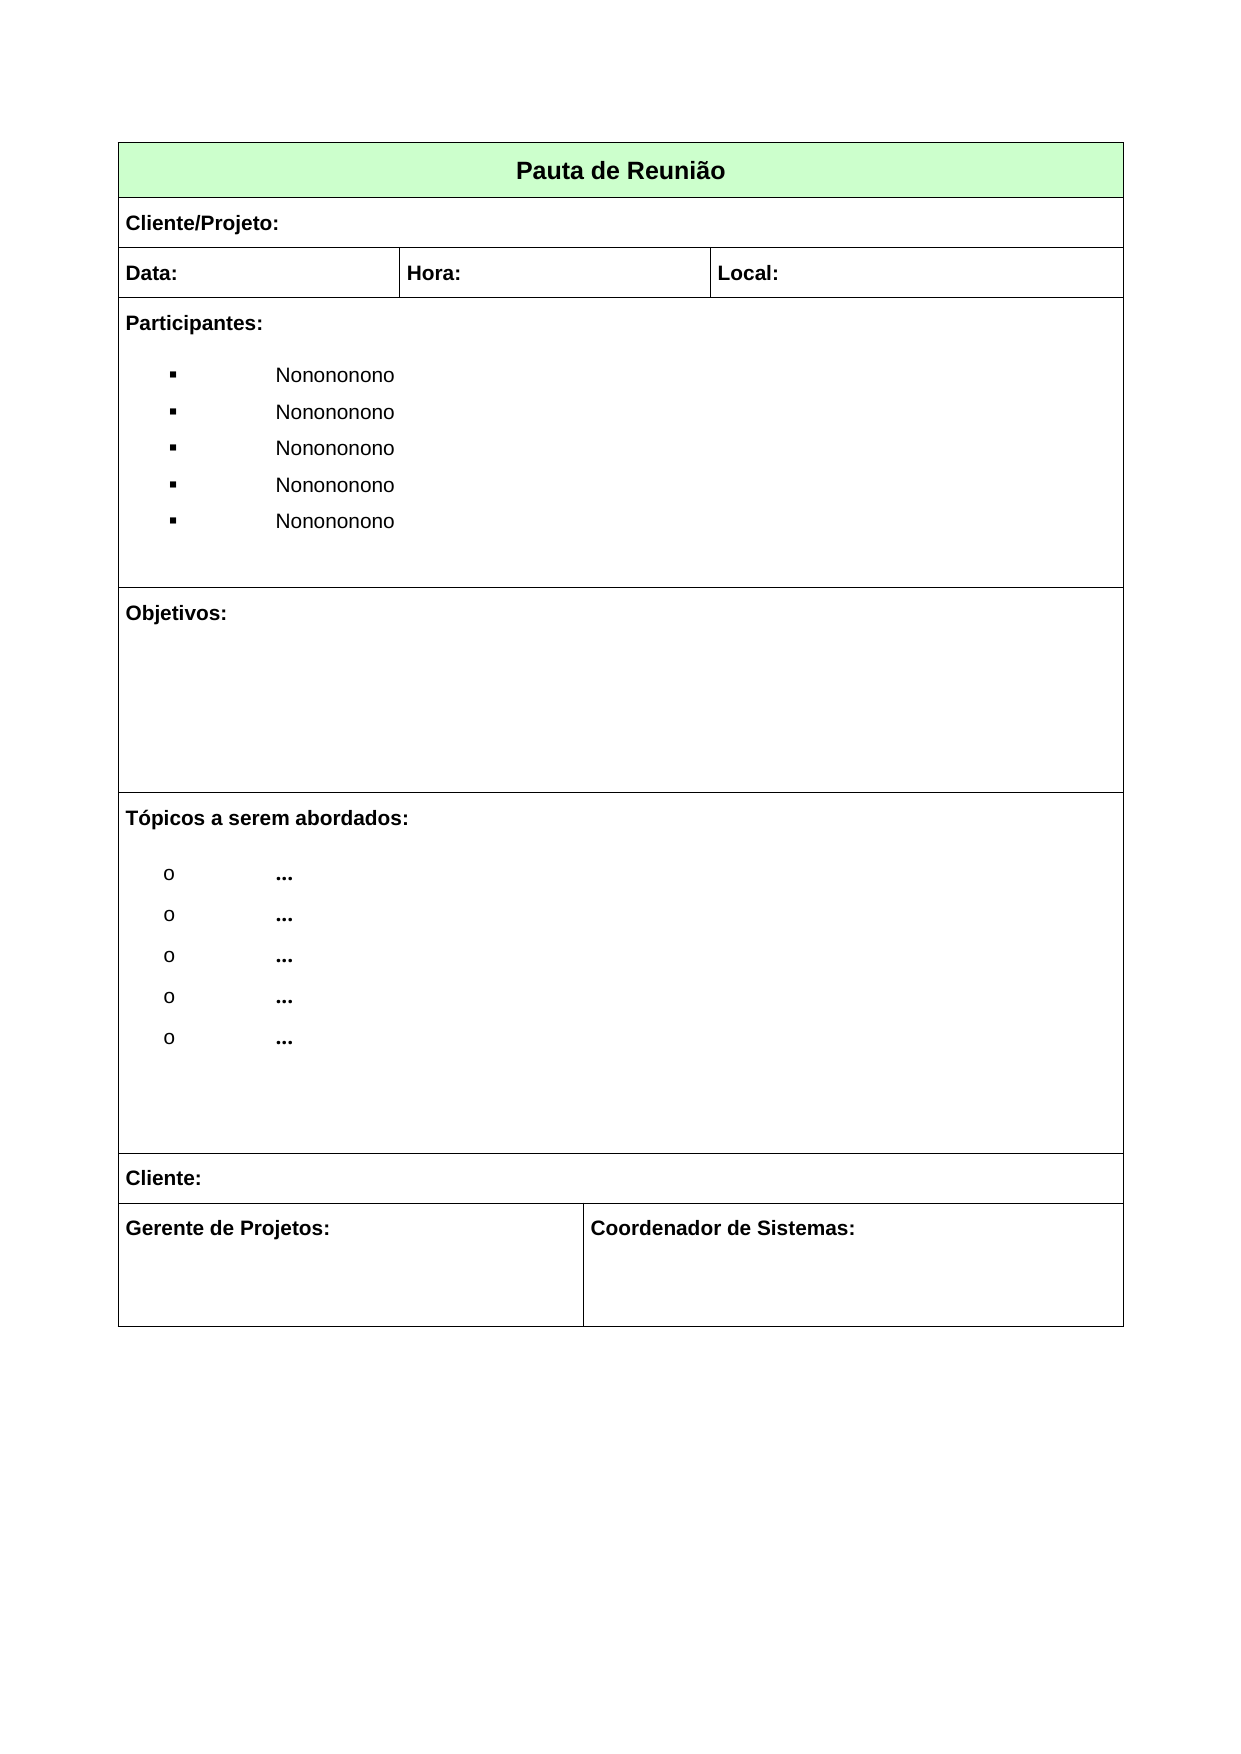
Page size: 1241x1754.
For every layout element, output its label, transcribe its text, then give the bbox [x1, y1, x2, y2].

table_header Pauta de Reunião [119, 143, 1123, 197]
table_cell Gerente de Projetos: [119, 1204, 583, 1326]
table_cell Tópicos a serem abordados: ... ... ... ... ... [119, 793, 1123, 1153]
table_cell Cliente/Projeto: [119, 198, 1123, 247]
table_cell Hora: [400, 248, 710, 297]
table_cell Cliente: [119, 1154, 1123, 1203]
table_cell Participantes: Nonononono Nonononono Nonononono Nonononono Nonononono [119, 298, 1123, 587]
table_cell Data: [119, 248, 399, 297]
table_cell Objetivos: [119, 588, 1123, 792]
table_cell Coordenador de Sistemas: [584, 1204, 1123, 1326]
table_cell Local: [711, 248, 1123, 297]
